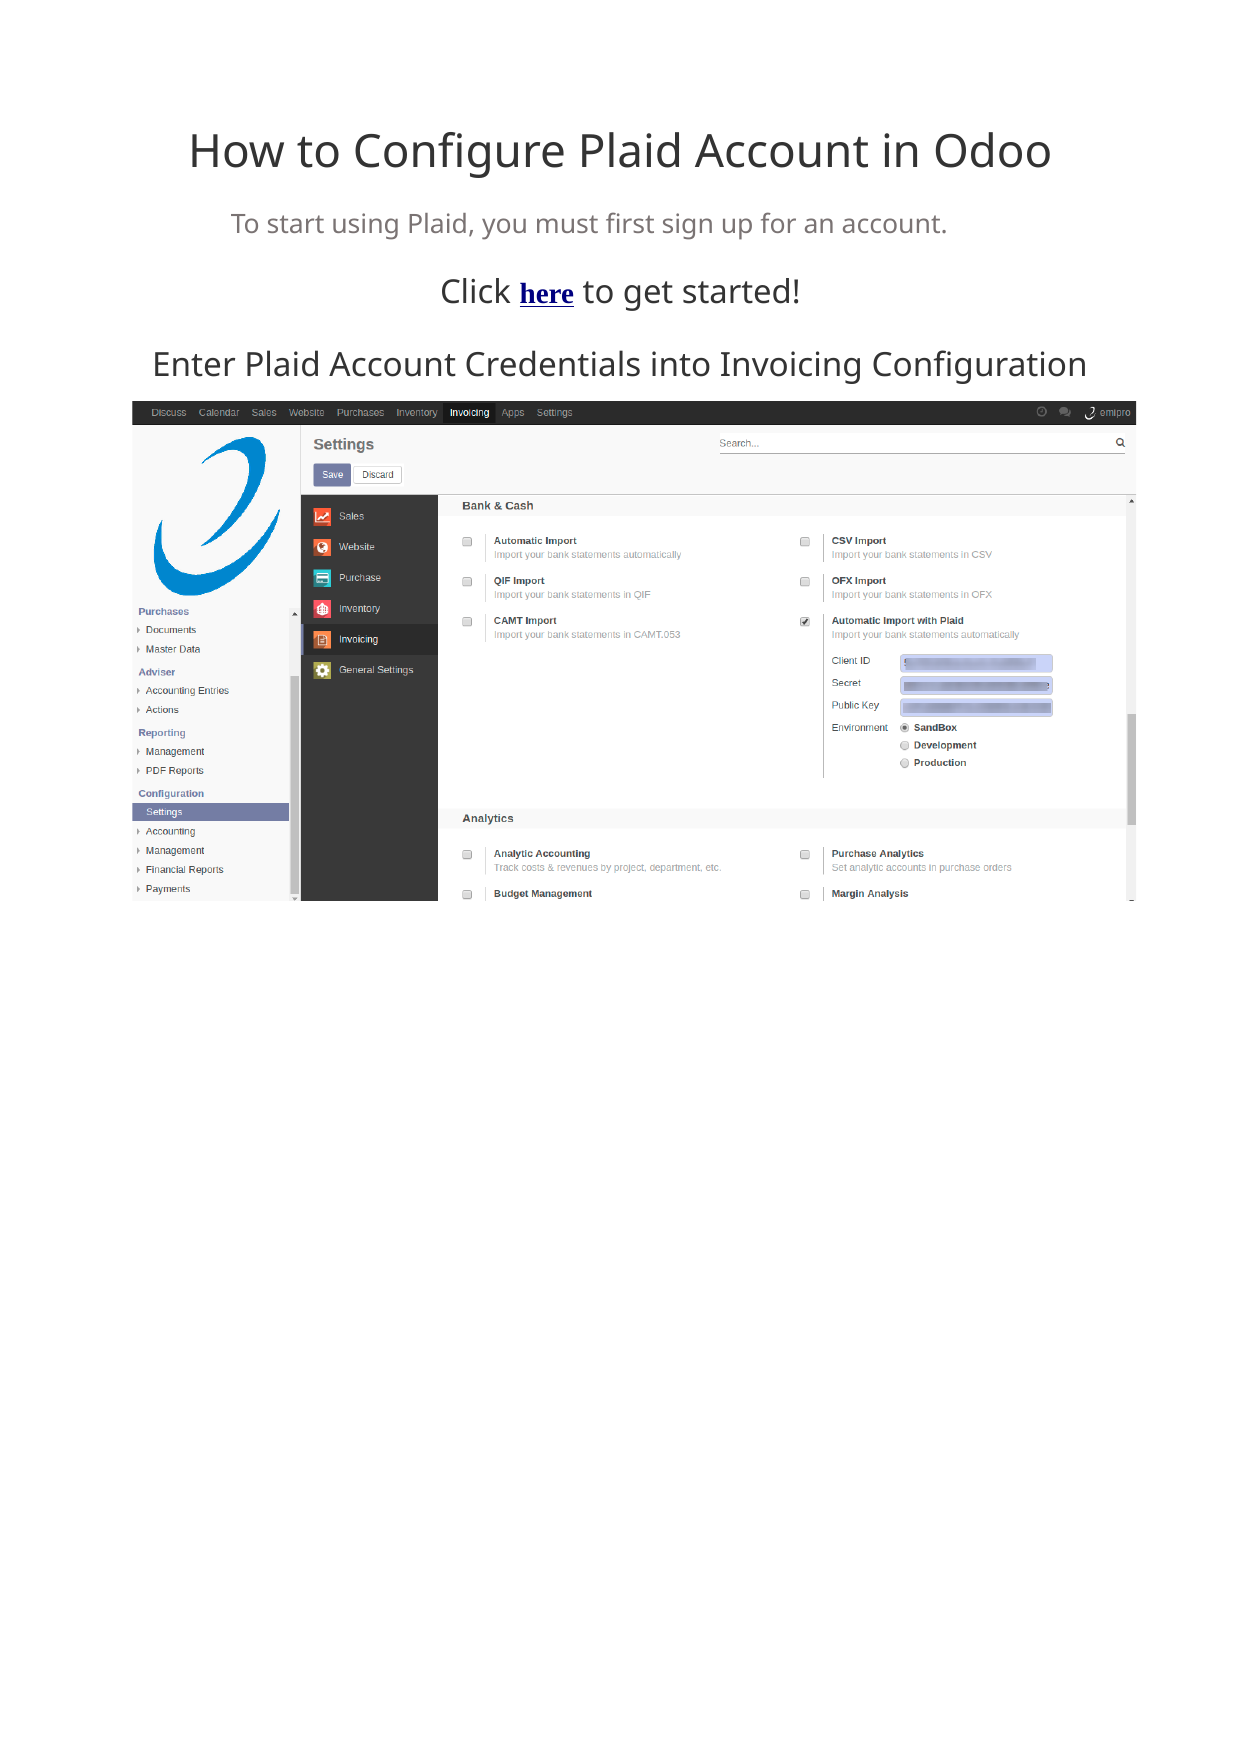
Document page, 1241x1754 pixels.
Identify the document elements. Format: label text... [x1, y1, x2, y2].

picture [132, 401, 1137, 901]
subtitle Click here to get started! [118, 269, 1122, 313]
subtitle How to Configure Plaid Account in Odoo [118, 118, 1122, 181]
subtitle Enter Plaid Account Credentials into Invoicing Configuration [118, 341, 1122, 386]
subtitle To start using Plaid, you must first sign up for an account. [231, 206, 1122, 242]
